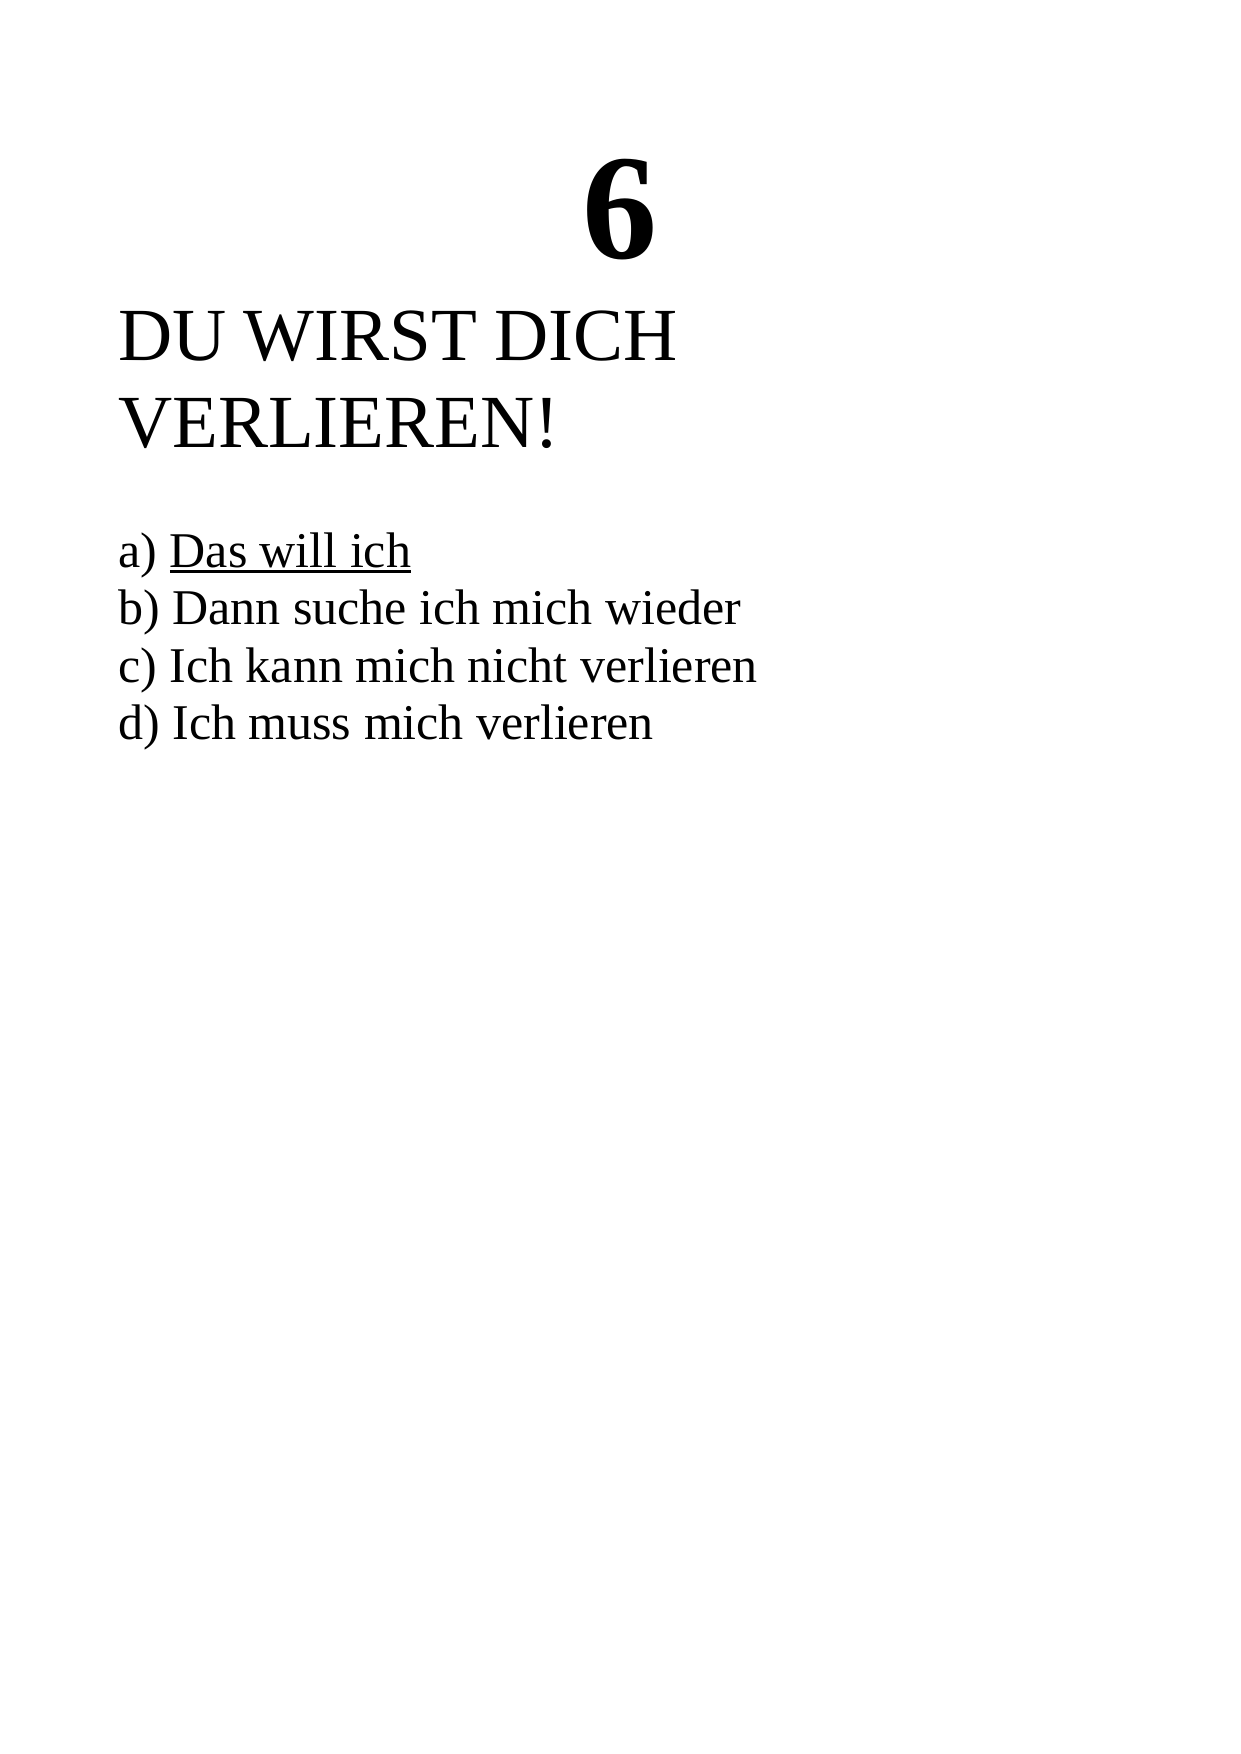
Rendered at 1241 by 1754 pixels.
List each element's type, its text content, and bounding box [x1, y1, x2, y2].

text a) Das will ich [118, 521, 1122, 578]
text 6 [118, 118, 1122, 291]
text d) Ich muss mich verlieren [118, 693, 1122, 751]
text DU WIRST DICH VERLIEREN! [118, 291, 1122, 463]
text c) Ich kann mich nicht verlieren [118, 636, 1122, 693]
text b) Dann suche ich mich wieder [118, 578, 1122, 636]
